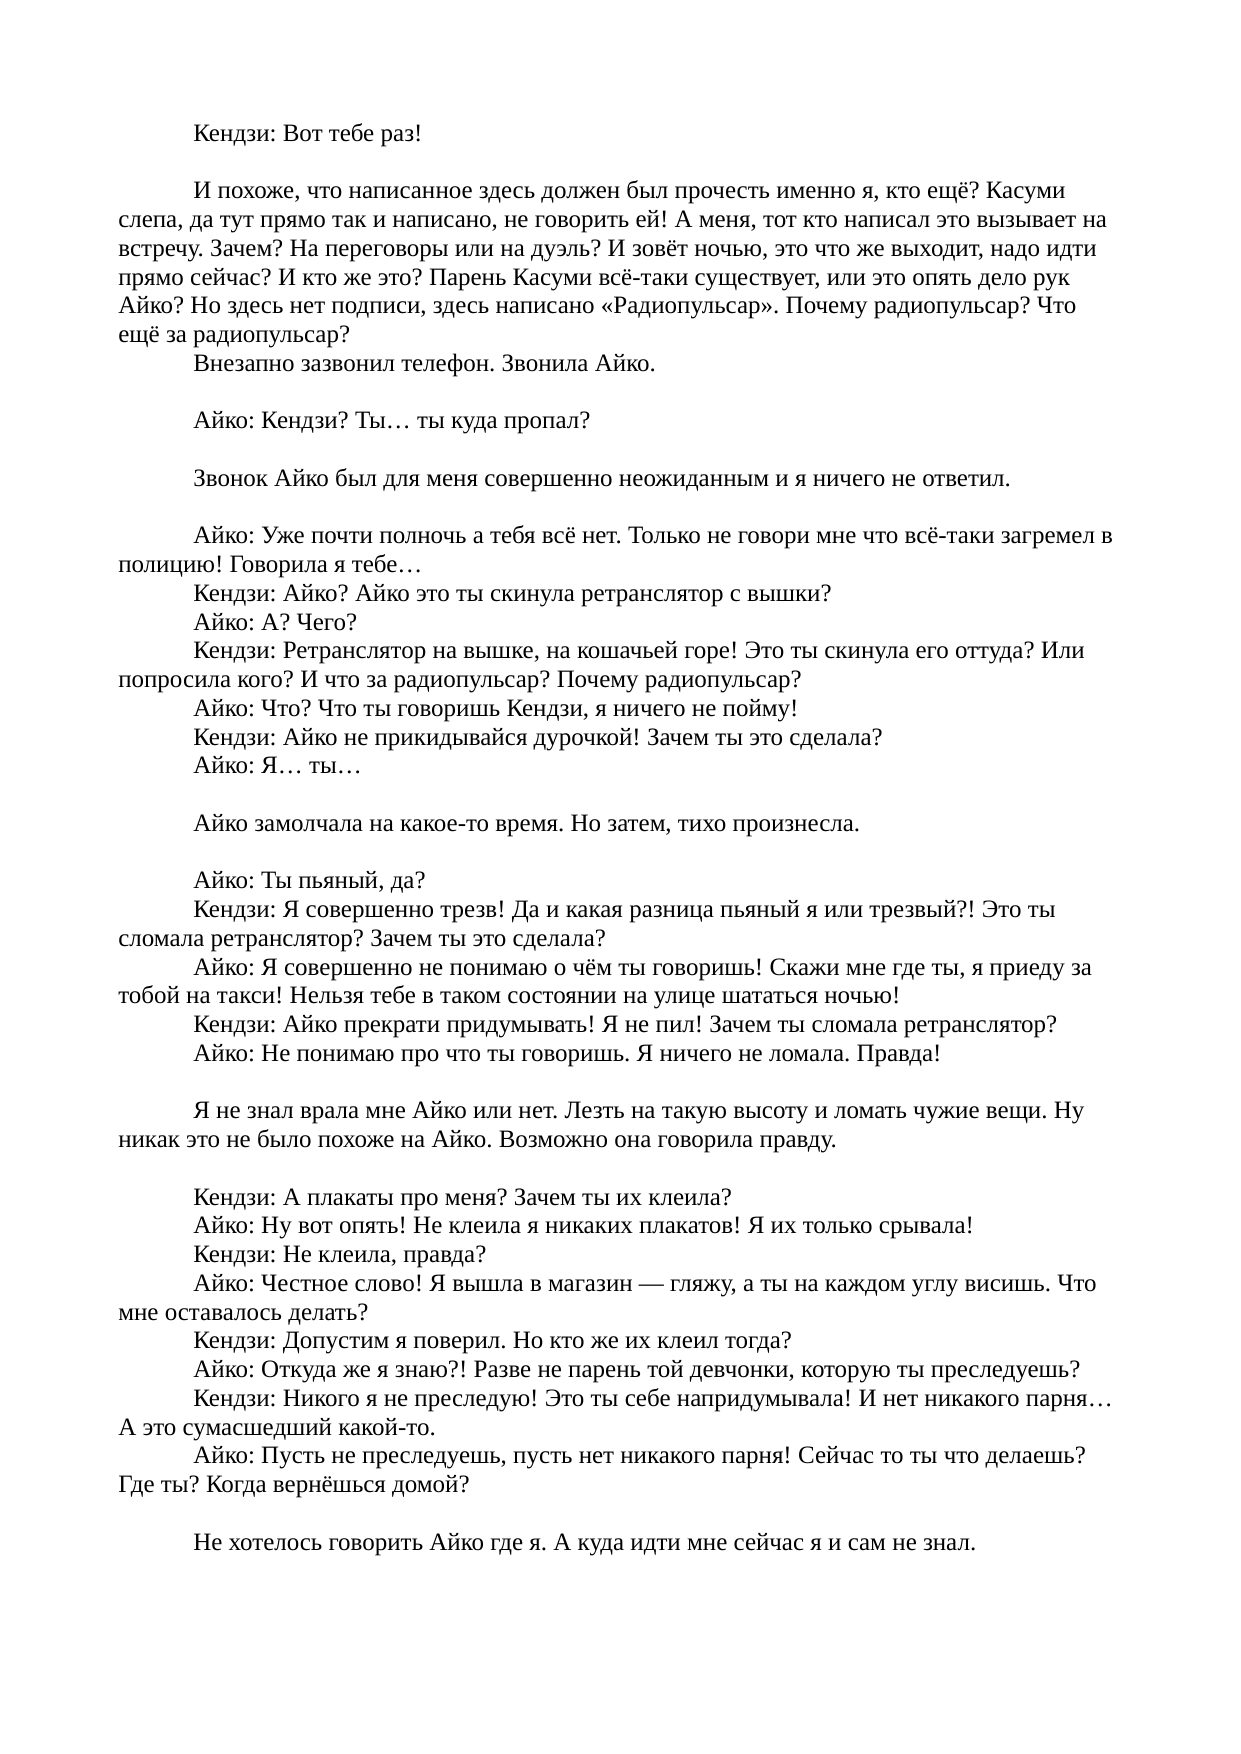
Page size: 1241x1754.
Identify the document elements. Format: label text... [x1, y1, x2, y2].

text И похоже, что написанное здесь должен был прочесть именно я, кто ещё? Касуми слепа, да тут прямо так и написано, не говорить ей! А меня, тот кто написал это вызывает на встречу. Зачем? На переговоры или на дуэль? И зовёт ночью, это что же выходит, надо идти прямо сейчас? И кто же это? Парень Касуми всё-таки существует, или это опять дело рук Айко? Но здесь нет подписи, здесь написано «Радиопульсар». Почему радиопульсар? Что ещё за радиопульсар? [118, 176, 1122, 348]
text Айко: Честное слово! Я вышла в магазин — гляжу, а ты на каждом углу висишь. Что мне оставалось делать? [118, 1268, 1122, 1326]
text Внезапно зазвонил телефон. Звонила Айко. [118, 348, 1122, 377]
text Айко: А? Чего? [118, 607, 1122, 636]
text Кендзи: А плакаты про меня? Зачем ты их клеила? [118, 1182, 1122, 1211]
text Звонок Айко был для меня совершенно неожиданным и я ничего не ответил. [118, 463, 1122, 492]
text Кендзи: Не клеила, правда? [118, 1239, 1122, 1268]
text Кендзи: Айко? Айко это ты скинула ретранслятор с вышки? [118, 578, 1122, 607]
text Кендзи: Допустим я поверил. Но кто же их клеил тогда? [118, 1326, 1122, 1354]
text Айко: Откуда же я знаю?! Разве не парень той девчонки, которую ты преследуешь? [118, 1354, 1122, 1383]
text Айко: Ты пьяный, да? [118, 866, 1122, 894]
text Не хотелось говорить Айко где я. А куда идти мне сейчас я и сам не знал. [118, 1527, 1122, 1556]
text Айко замолчала на какое-то время. Но затем, тихо произнесла. [118, 808, 1122, 837]
text Айко: Ну вот опять! Не клеила я никаких плакатов! Я их только срывала! [118, 1211, 1122, 1239]
text Айко: Не понимаю про что ты говоришь. Я ничего не ломала. Правда! [118, 1038, 1122, 1067]
text Кендзи: Айко не прикидывайся дурочкой! Зачем ты это сделала? [118, 722, 1122, 751]
text Кендзи: Я совершенно трезв! Да и какая разница пьяный я или трезвый?! Это ты сломала ретранслятор? Зачем ты это сделала? [118, 894, 1122, 952]
text Айко: Что? Что ты говоришь Кендзи, я ничего не пойму! [118, 693, 1122, 722]
text Айко: Уже почти полночь а тебя всё нет. Только не говори мне что всё-таки загремел в полицию! Говорила я тебе… [118, 521, 1122, 578]
text Айко: Я совершенно не понимаю о чём ты говоришь! Скажи мне где ты, я приеду за тобой на такси! Нельзя тебе в таком состоянии на улице шататься ночью! [118, 952, 1122, 1009]
text Кендзи: Айко прекрати придумывать! Я не пил! Зачем ты сломала ретранслятор? [118, 1009, 1122, 1038]
text Айко: Пусть не преследуешь, пусть нет никакого парня! Сейчас то ты что делаешь? Где ты? Когда вернёшься домой? [118, 1441, 1122, 1498]
text Я не знал врала мне Айко или нет. Лезть на такую высоту и ломать чужие вещи. Ну никак это не было похоже на Айко. Возможно она говорила правду. [118, 1096, 1122, 1153]
text Кендзи: Ретранслятор на вышке, на кошачьей горе! Это ты скинула его оттуда? Или попросила кого? И что за радиопульсар? Почему радиопульсар? [118, 636, 1122, 693]
text Кендзи: Никого я не преследую! Это ты себе напридумывала! И нет никакого парня… А это сумасшедший какой-то. [118, 1383, 1122, 1441]
text Айко: Кендзи? Ты… ты куда пропал? [118, 406, 1122, 434]
text Айко: Я… ты… [118, 751, 1122, 779]
text Кендзи: Вот тебе раз! [118, 118, 1122, 147]
